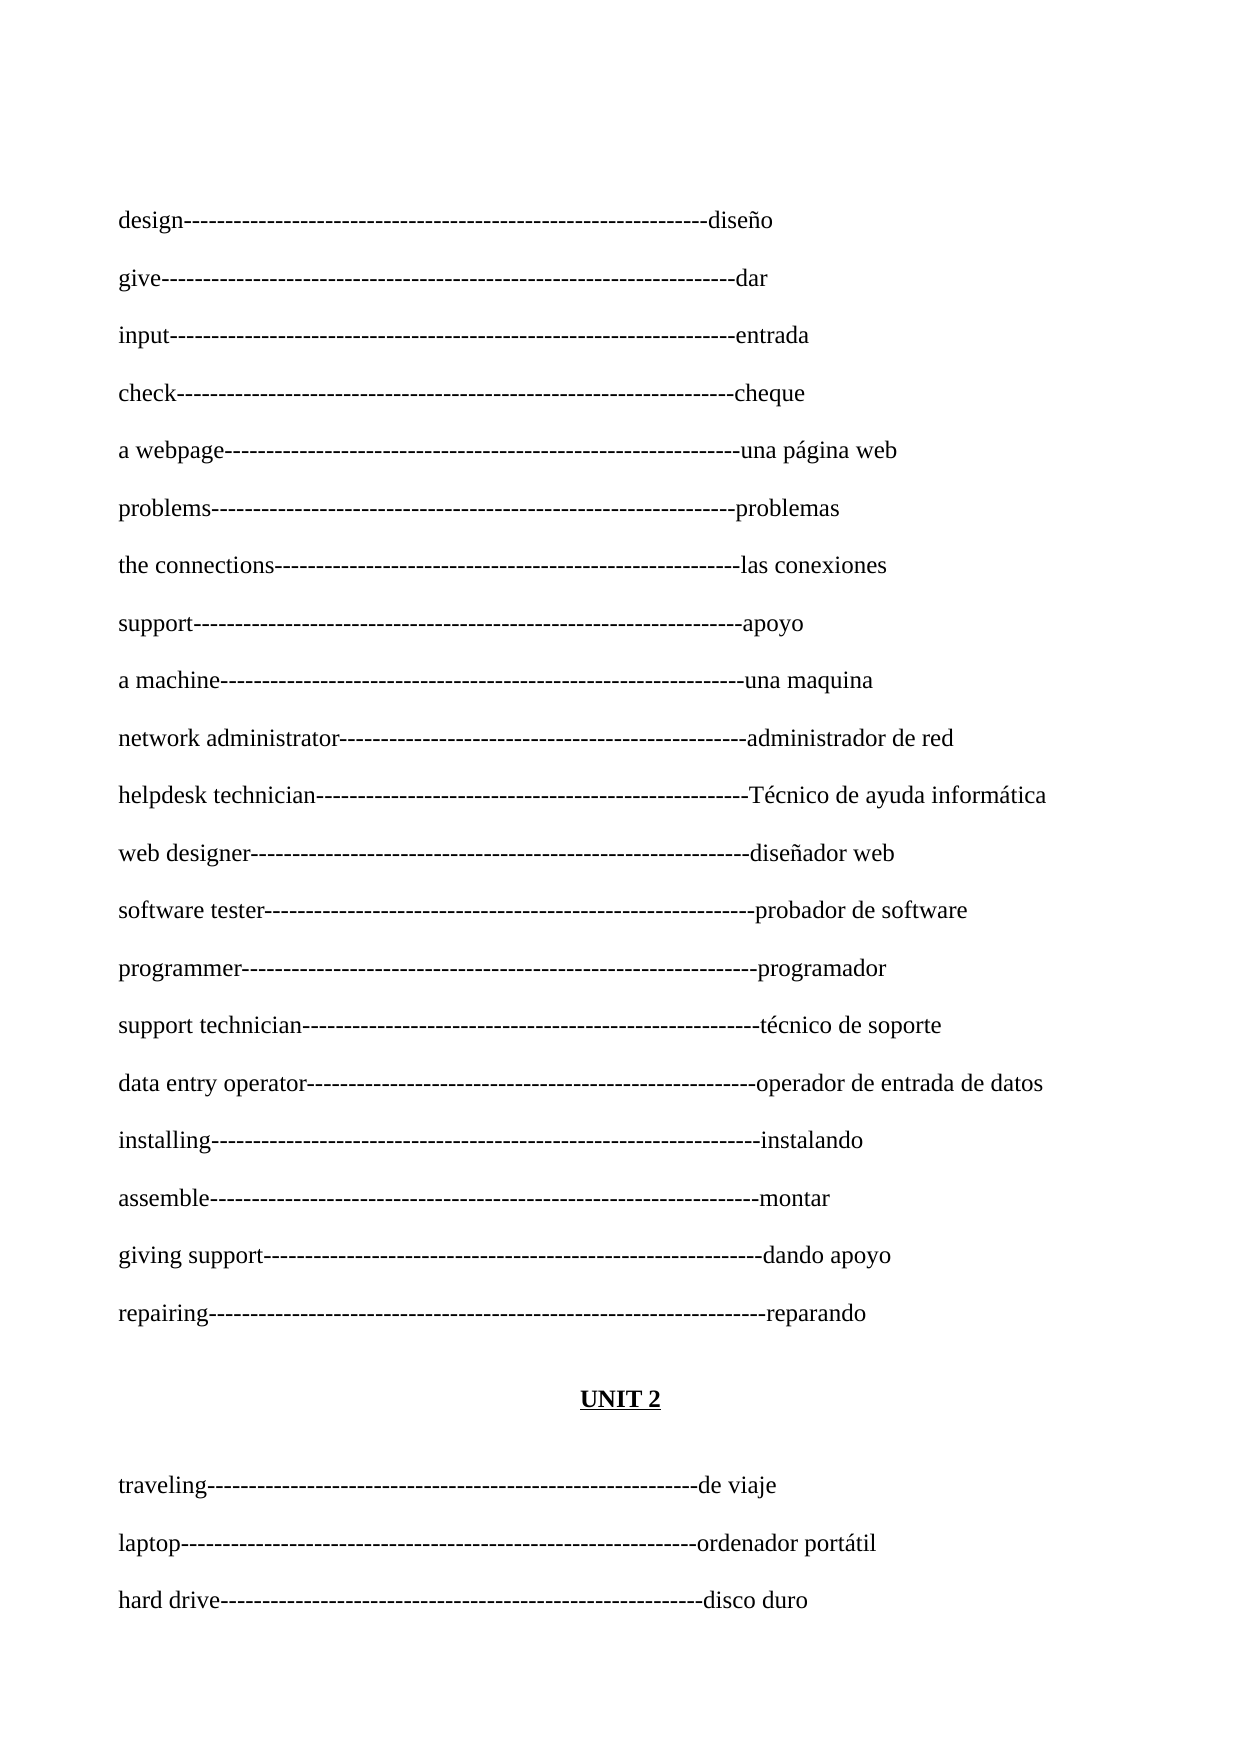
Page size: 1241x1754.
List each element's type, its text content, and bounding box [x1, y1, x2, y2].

text data entry operator------------------------------------------------------operador de entrada de datos [118, 1068, 1122, 1096]
text the connections--------------------------------------------------------las conexiones [118, 550, 1122, 579]
text check-------------------------------------------------------------------cheque [118, 378, 1122, 406]
text hard drive----------------------------------------------------------disco duro [118, 1585, 1122, 1614]
text support technician-------------------------------------------------------técnico de soporte [118, 1010, 1122, 1039]
text assemble------------------------------------------------------------------montar [118, 1183, 1122, 1211]
text design---------------------------------------------------------------diseño [118, 205, 1122, 234]
text network administrator-------------------------------------------------administrador de red [118, 723, 1122, 751]
text web designer------------------------------------------------------------diseñador web [118, 838, 1122, 866]
text programmer--------------------------------------------------------------programador [118, 953, 1122, 981]
text UNIT 2 [118, 1384, 1122, 1413]
text software tester-----------------------------------------------------------probador de software [118, 895, 1122, 924]
text traveling-----------------------------------------------------------de viaje [118, 1470, 1122, 1499]
text giving support------------------------------------------------------------dando apoyo [118, 1240, 1122, 1269]
text a webpage--------------------------------------------------------------una página web [118, 435, 1122, 464]
text installing------------------------------------------------------------------instalando [118, 1125, 1122, 1154]
text give---------------------------------------------------------------------dar [118, 263, 1122, 291]
text helpdesk technician----------------------------------------------------Técnico de ayuda informática [118, 780, 1122, 809]
text a machine---------------------------------------------------------------una maquina [118, 665, 1122, 694]
text laptop--------------------------------------------------------------ordenador portátil [118, 1528, 1122, 1556]
text input--------------------------------------------------------------------entrada [118, 320, 1122, 349]
text problems---------------------------------------------------------------problemas [118, 493, 1122, 521]
text support------------------------------------------------------------------apoyo [118, 608, 1122, 636]
text repairing-------------------------------------------------------------------reparando [118, 1298, 1122, 1326]
